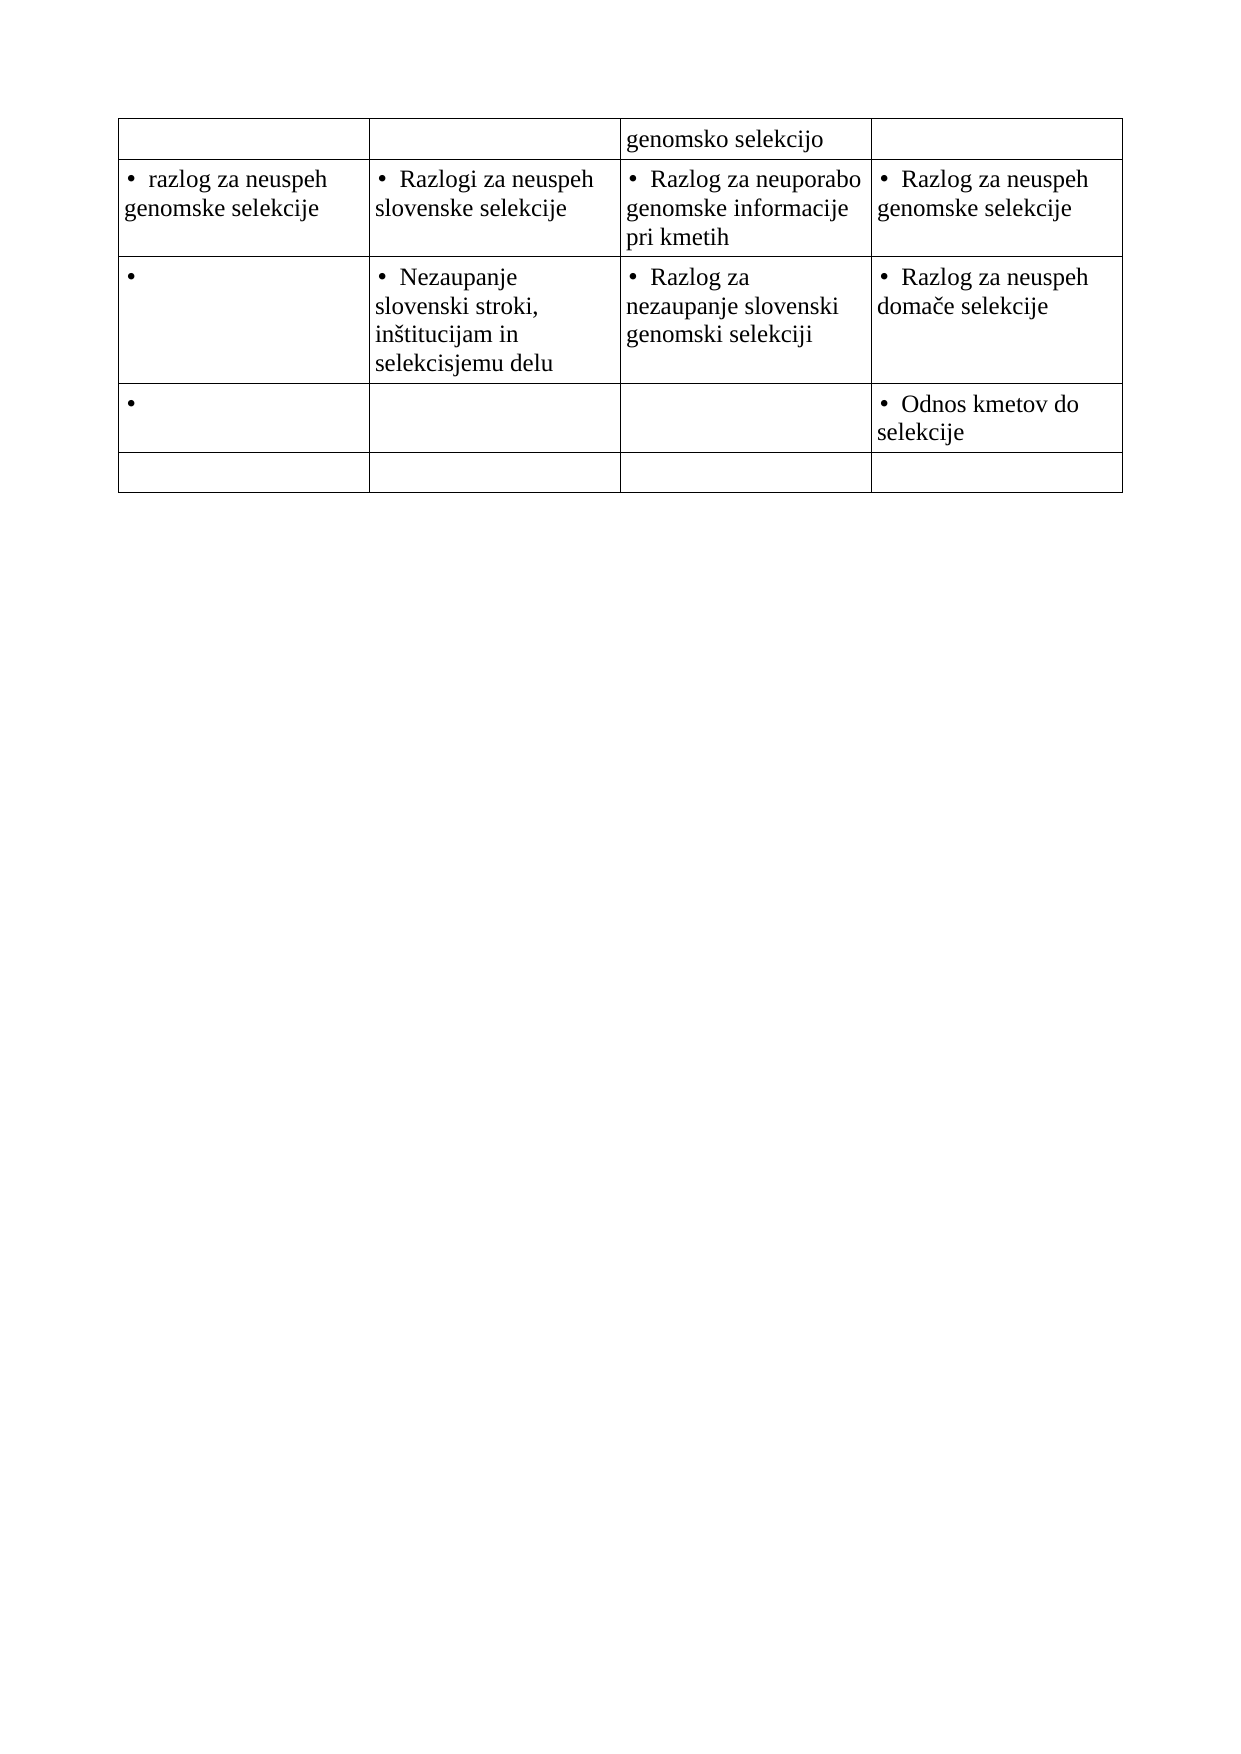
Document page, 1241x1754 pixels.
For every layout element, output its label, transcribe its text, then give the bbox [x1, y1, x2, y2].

table_cell [872, 453, 1122, 492]
table_cell Nezaupanje slovenski stroki, inštitucijam in selekcisjemu delu [370, 257, 620, 383]
table_cell [370, 119, 620, 158]
table_cell genomsko selekcijo [621, 119, 871, 158]
table_cell [872, 119, 1122, 158]
table_cell razlog za neuspeh genomske selekcije [119, 160, 369, 256]
table_cell [119, 257, 369, 383]
table_cell [370, 453, 620, 492]
table_cell Razlog za nezaupanje slovenski genomski selekciji [621, 257, 871, 383]
table_cell [621, 384, 871, 452]
table_cell Odnos kmetov do selekcije [872, 384, 1122, 452]
table_cell [119, 453, 369, 492]
table_cell [119, 384, 369, 452]
table_cell Razlog za neuporabo genomske informacije pri kmetih [621, 160, 871, 256]
table_cell Razlog za neuspeh domače selekcije [872, 257, 1122, 383]
table_cell [370, 384, 620, 452]
table_cell [119, 119, 369, 158]
table_cell Razlog za neuspeh genomske selekcije [872, 160, 1122, 256]
table_cell Razlogi za neuspeh slovenske selekcije [370, 160, 620, 256]
table_cell [621, 453, 871, 492]
